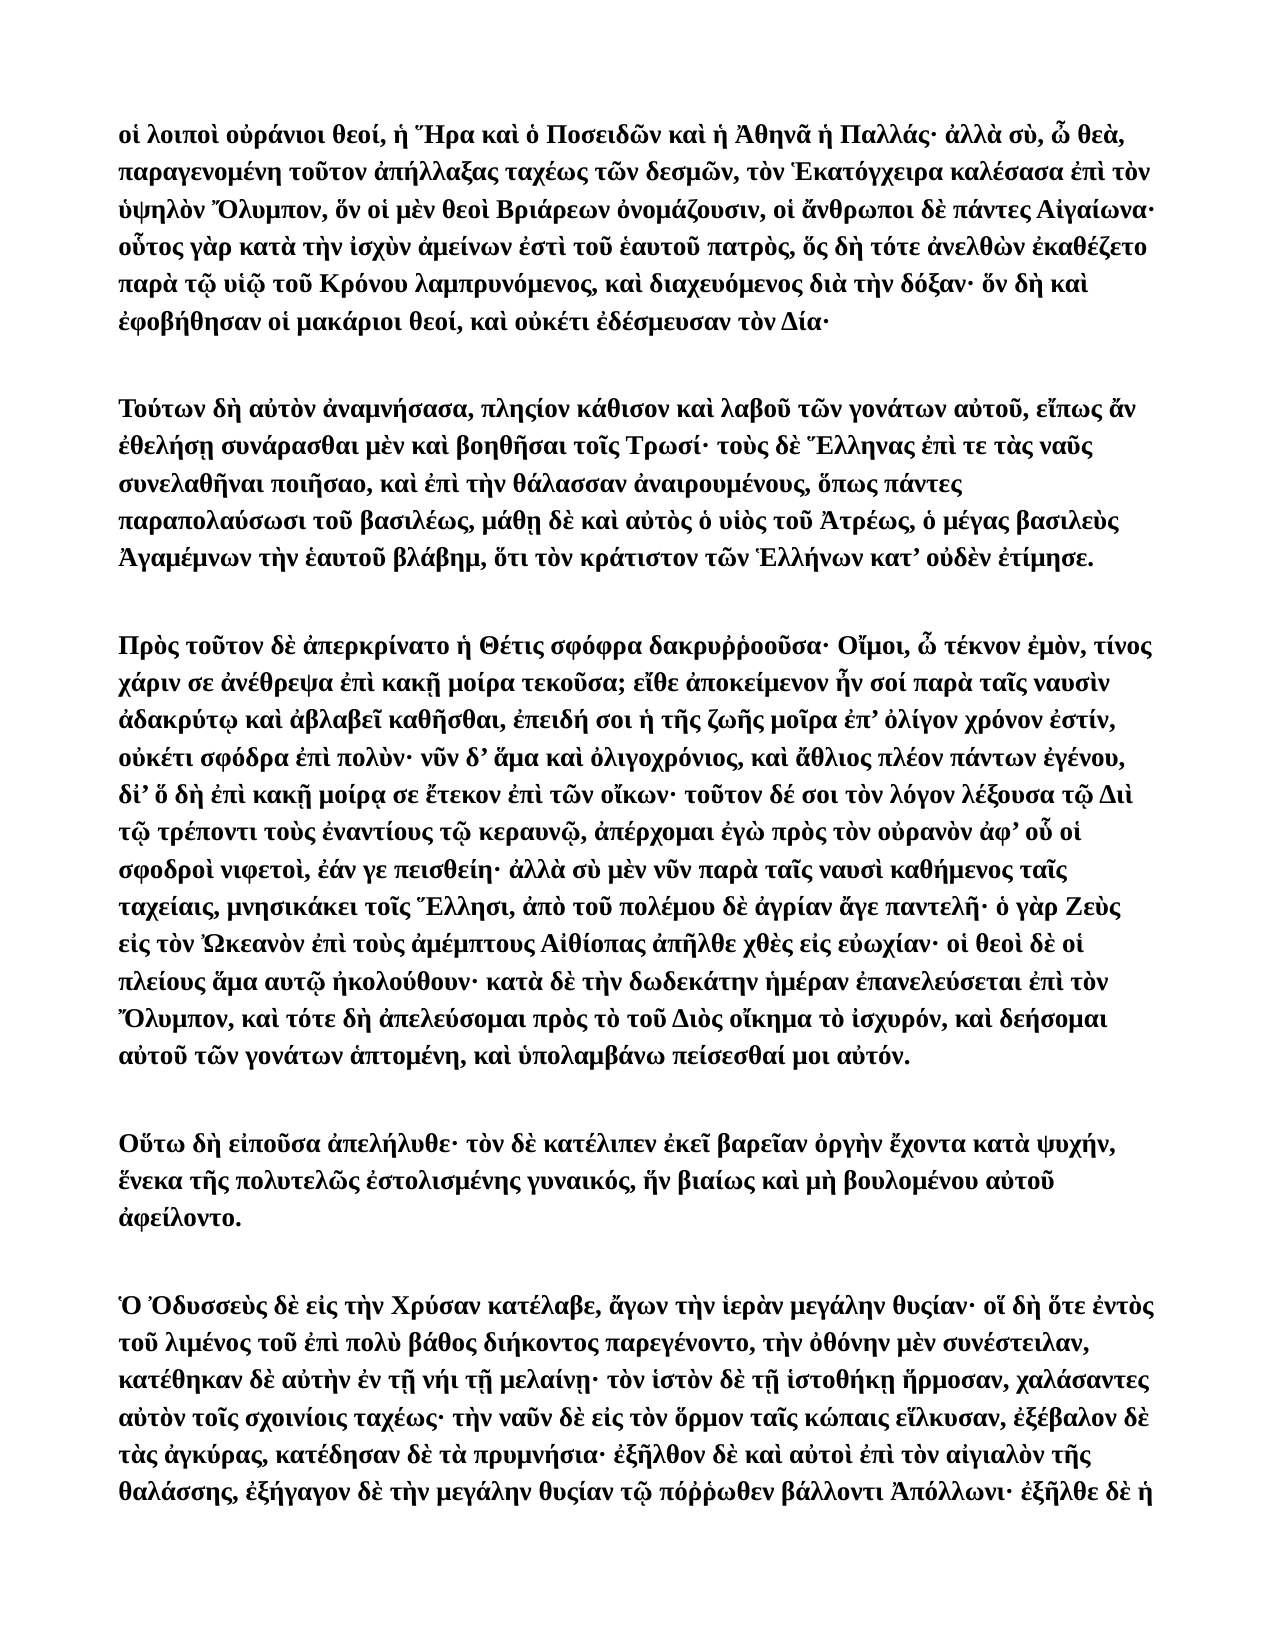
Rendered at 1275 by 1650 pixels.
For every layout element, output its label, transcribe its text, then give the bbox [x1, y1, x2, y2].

text οἱ λοιποὶ οὐράνιοι θεοί, ἡ Ἥρα καὶ ὁ Ποσειδῶν καὶ ἡ Ἀθηνᾶ ἡ Παλλάς· ἀλλὰ σὺ, ὦ θεὰ, παραγενομένη τοῦτον ἀπήλλαξας ταχέως τῶν δεσμῶν, τὸν Ἑκατόγχειρα καλέσασα ἐπὶ τὸν ὑψηλὸν Ὄλυμπον, ὅν οἱ μὲν θεοὶ Βριάρεων ὀνομάζουσιν, οἱ ἄνθρωποι δὲ πάντες Αἰγαίωνα· οὗτος γὰρ κατὰ τὴν ἰσχὺν ἀμείνων ἐστὶ τοῦ ἑαυτοῦ πατρὸς, ὅς δὴ τότε ἀνελθὼν ἐκαθέζετο παρὰ τῷ υἱῷ τοῦ Κρόνου λαμπρυνόμενος, καὶ διαχευόμενος διὰ τὴν δόξαν· ὅν δὴ καὶ ἐφοβήθησαν οἱ μακάριοι θεοί, καὶ οὐκέτι ἐδέσμευσαν τὸν Δία· [118, 118, 1157, 336]
text Οὕτω δὴ εἰποῦσα ἀπελήλυθε· τὸν δὲ κατέλιπεν ἐκεῖ βαρεῖαν ὀργὴν ἔχοντα κατὰ ψυχήν, ἕνεκα τῆς πολυτελῶς ἐστολισμένης γυναικός, ἥν βιαίως καὶ μὴ βουλομένου αὐτοῦ ἀφείλοντο. [118, 1127, 1157, 1232]
text Ὁ Ὀδυσσεὺς δὲ εἰς τὴν Χρύσαν κατέλαβε, ἄγων τὴν ἱερὰν μεγάλην θυςίαν· οἵ δὴ ὅτε ἐντὸς τοῦ λιμένος τοῦ ἐπὶ πολὺ βάθος διήκοντος παρεγένοντο, τὴν ὀθόνην μὲν συνέστειλαν, κατέθηκαν δὲ αὐτὴν ἐν τῇ νήι τῇ μελαίνῃ· τὸν ἱστὸν δὲ τῇ ἱστοθήκῃ ἥρμοσαν, χαλάσαντες αὐτὸν τοῖς σχοινίοις ταχέως· τὴν ναῦν δὲ εἰς τὸν ὅρμον ταῖς κώπαις εἵλκυσαν, ἐξέβαλον δὲ τὰς ἀγκύρας, κατέδησαν δὲ τὰ πρυμνήσια· ἐξῆλθον δὲ καὶ αὐτοὶ ἐπὶ τὸν αἰγιαλὸν τῆς θαλάσσης, ἐξήγαγον δὲ τὴν μεγάλην θυςίαν τῷ πόῤῥωθεν βάλλοντι Ἀπόλλωνι· ἐξῆλθε δὲ ἡ [118, 1289, 1157, 1507]
text Πρὸς τοῦτον δὲ ἀπερκρίνατο ἡ Θέτις σφόφρα δακρυῤῥοοῦσα· Οἴμοι, ὦ τέκνον ἐμὸν, τίνος χάριν σε ἀνέθρεψα ἐπὶ κακῇ μοίρα τεκοῦσα; εἴθε ἀποκείμενον ἦν σοί παρὰ ταῖς ναυσὶν ἀδακρύτῳ καὶ ἀβλαβεῖ καθῆσθαι, ἐπειδή σοι ἡ τῆς ζωῆς μοῖρα ἐπ’ ὀλίγον χρόνον ἐστίν, οὐκέτι σφόδρα ἐπὶ πολὺν· νῦν δ’ ἅμα καὶ ὀλιγοχρόνιος, καὶ ἄθλιος πλέον πάντων ἐγένου, δἰ’ ὅ δὴ ἐπὶ κακῇ μοίρᾳ σε ἔτεκον ἐπὶ τῶν οἴκων· τοῦτον δέ σοι τὸν λόγον λέξουσα τῷ Διὶ τῷ τρέποντι τοὺς ἐναντίους τῷ κεραυνῷ, ἀπέρχομαι ἐγὼ πρὸς τὸν οὐρανὸν ἀφ’ οὗ οἱ σφοδροὶ νιφετοὶ, ἐάν γε πεισθείη· ἀλλὰ σὺ μὲν νῦν παρὰ ταῖς ναυσὶ καθήμενος ταῖς ταχείαις, μνησικάκει τοῖς Ἕλλησι, ἀπὸ τοῦ πολέμου δὲ ἀγρίαν ἄγε παντελῆ· ὁ γὰρ Ζεὺς εἰς τὸν Ὠκεανὸν ἐπὶ τοὺς ἀμέμπτους Αἰθίοπας ἀπῆλθε χθὲς εἰς εὐωχίαν· οἱ θεοὶ δὲ οἱ πλείους ἅμα αυτῷ ἠκολούθουν· κατὰ δὲ τὴν δωδεκάτην ἡμέραν ἐπανελεύσεται ἐπὶ τὸν Ὄλυμπον, καὶ τότε δὴ ἀπελεύσομαι πρὸς τὸ τοῦ Διὸς οἴκημα τὸ ἰσχυρόν, καὶ δεήσομαι αὐτοῦ τῶν γονάτων ἁπτομένη, καὶ ὑπολαμβάνω πείσεσθαί μοι αὐτόν. [118, 629, 1157, 1070]
text Τούτων δὴ αὐτὸν ἀναμνήσασα, πληςίον κάθισον καὶ λαβοῦ τῶν γονάτων αὐτοῦ, εἴπως ἄν ἐθελήσῃ συνάρασθαι μὲν καὶ βοηθῆσαι τοῖς Τρωσί· τοὺς δὲ Ἕλληνας ἐπὶ τε τὰς ναῦς συνελαθῆναι ποιῆσαο, καὶ ἐπὶ τὴν θάλασσαν ἀναιρουμένους, ὅπως πάντες παραπολαύσωσι τοῦ βασιλέως, μάθῃ δὲ καὶ αὐτὸς ὁ υἱὸς τοῦ Ἀτρέως, ὁ μέγας βασιλεὺς Ἀγαμέμνων τὴν ἑαυτοῦ βλάβημ, ὅτι τὸν κράτιστον τῶν Ἑλλήνων κατ’ οὐδὲν ἐτίμησε. [118, 392, 1157, 572]
